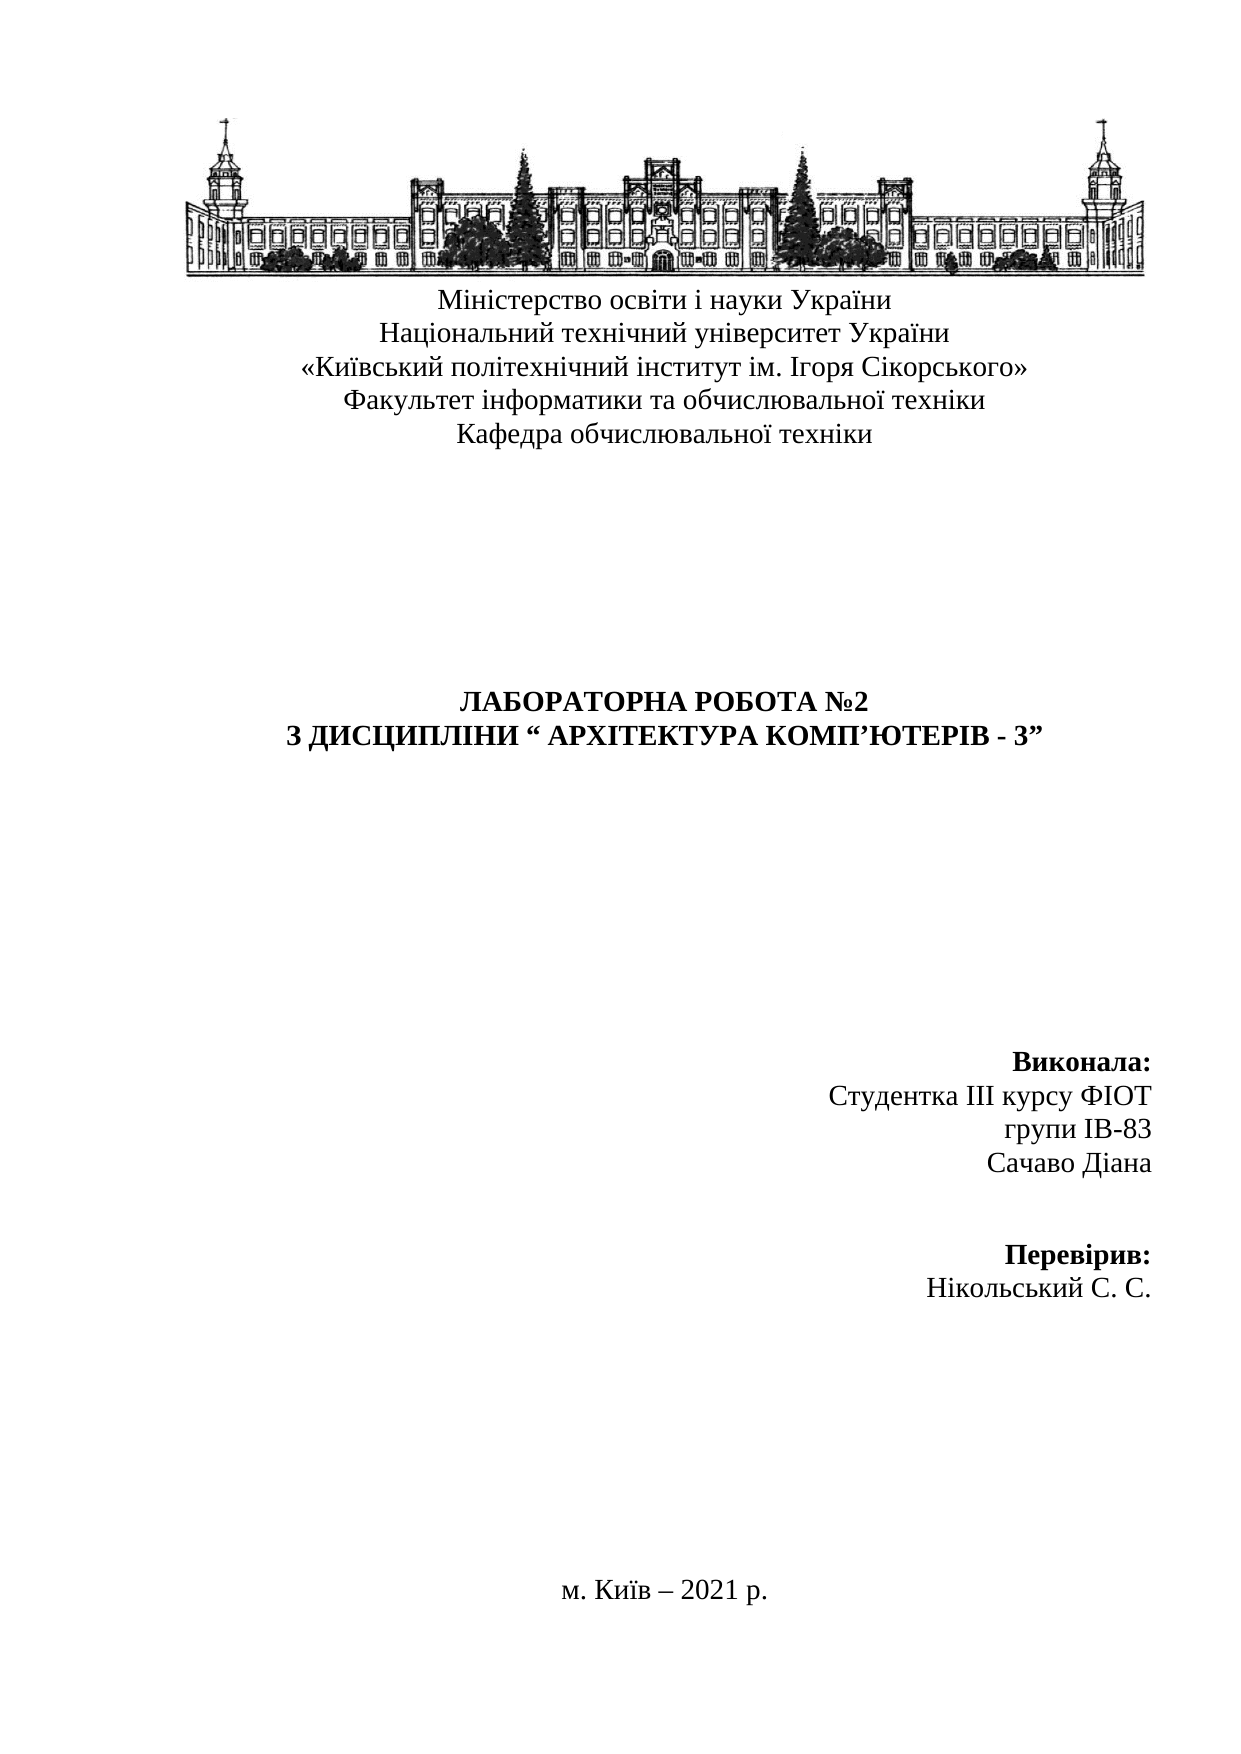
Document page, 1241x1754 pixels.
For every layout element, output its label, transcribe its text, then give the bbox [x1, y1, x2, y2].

text Кафедра обчислювальної техніки [177, 416, 1152, 449]
picture [177, 118, 1152, 282]
text Факультет інформатики та обчислювальної техніки [177, 382, 1152, 416]
text Сачаво Діана [177, 1145, 1152, 1178]
text З ДИСЦИПЛІНИ “ АРХІТЕКТУРА КОМП’ЮТЕРІВ - 3” [177, 718, 1152, 751]
text Нікольський С. С. [252, 1270, 1152, 1304]
text Національний технічний університет України [177, 315, 1152, 349]
text Студентка ІІІ курсу ФІОТ [177, 1078, 1152, 1111]
text «Київський політехнічний інститут ім. Ігоря Сікорського» [177, 349, 1152, 382]
text групи ІВ-83 [177, 1111, 1152, 1145]
text м. Київ – 2021 р. [177, 1572, 1152, 1606]
text Перевірив: [252, 1237, 1152, 1270]
text Міністерство освіти і науки України [177, 282, 1152, 315]
text ЛАБОРАТОРНА РОБОТА №2 [177, 684, 1152, 718]
text Виконала: [177, 1044, 1152, 1078]
